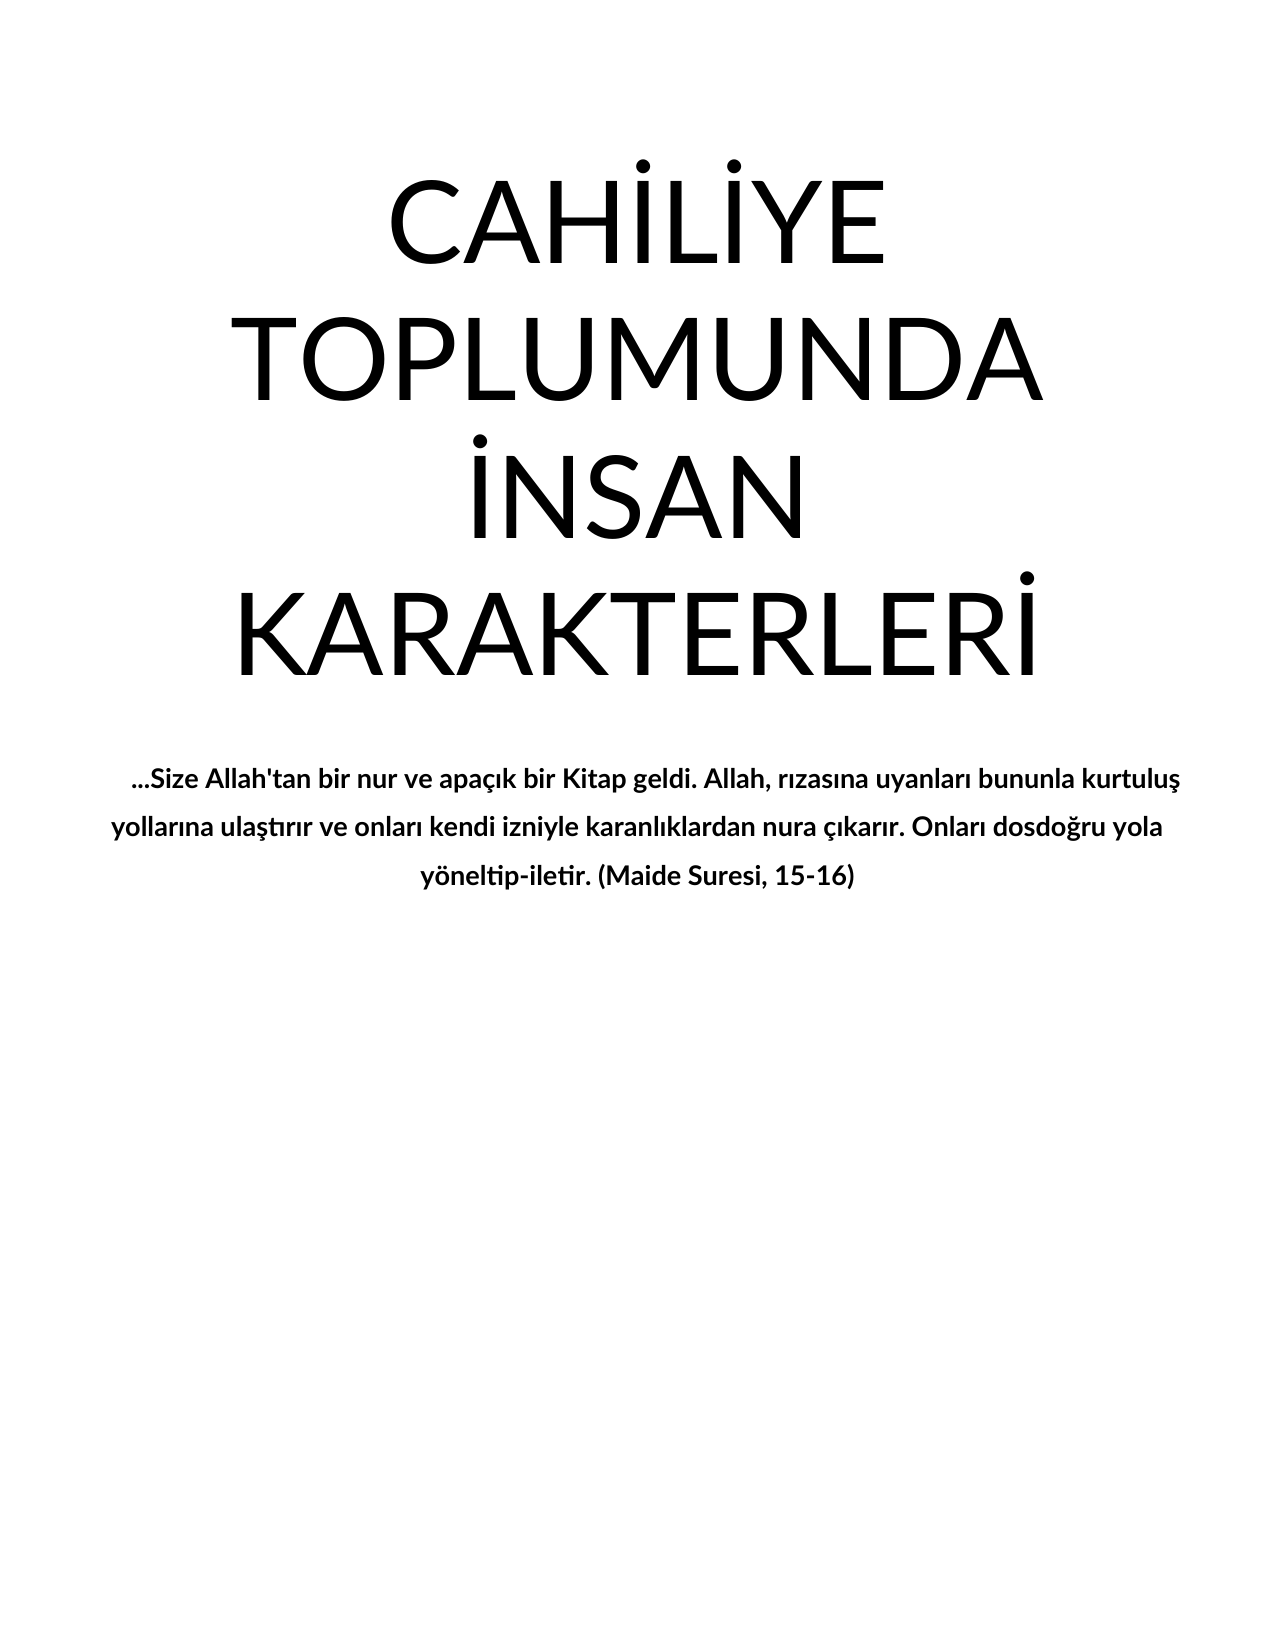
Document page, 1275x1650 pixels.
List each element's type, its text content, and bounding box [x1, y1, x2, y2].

title CAHİLİYE TOPLUMUNDA İNSAN KARAKTERLERİ [75, 150, 1200, 700]
text ...Size Allah'tan bir nur ve apaçık bir Kitap geldi. Allah, rızasına uyanları bununla kurtuluş yollarına ulaştırır ve onları kendi izniyle karanlıklardan nura çıkarır. Onları dosdoğru yola yöneltip-iletir. (Maide Suresi, 15-16) [75, 761, 1200, 891]
